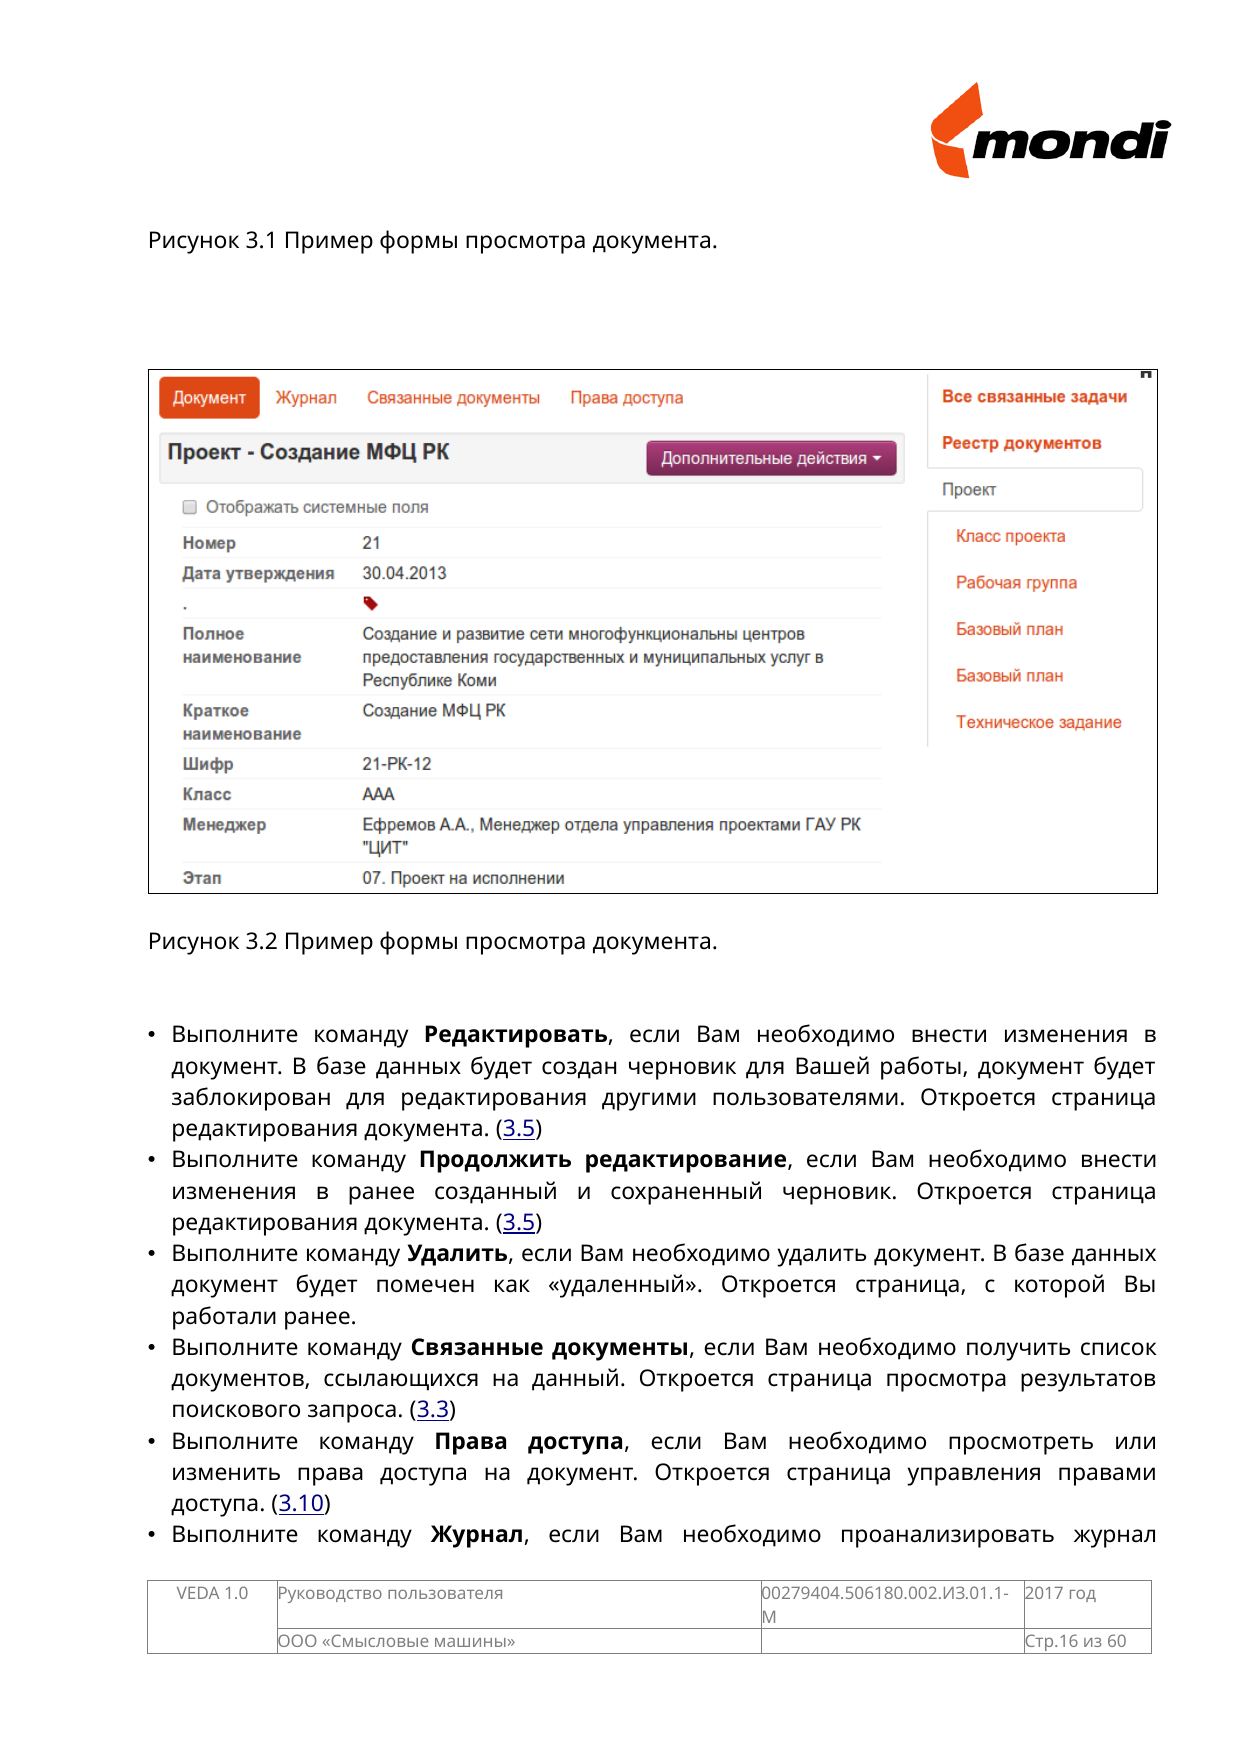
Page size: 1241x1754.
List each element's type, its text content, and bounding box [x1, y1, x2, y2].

text Рисунок 3.2 Пример формы просмотра документа. [148, 924, 1157, 956]
list Выполните команду Права доступа, если Вам необходимо просмотреть или изменить права доступа на документ. Откроется страница управления правами доступа. (3.10) [148, 1424, 1157, 1518]
list Выполните команду Журнал, если Вам необходимо проанализировать журнал [148, 1518, 1157, 1549]
list Выполните команду Редактировать, если Вам необходимо внести изменения в документ. В базе данных будет создан черновик для Вашей работы, документ будет заблокирован для редактирования другими пользователями. Откроется страница редактирования документа. (3.5) [148, 1018, 1157, 1143]
text Рисунок 3.1 Пример формы просмотра документа. [148, 224, 1157, 256]
list Выполните команду Связанные документы, если Вам необходимо получить список документов, ссылающихся на данный. Откроется страница просмотра результатов поискового запроса. (3.3) [148, 1331, 1157, 1424]
picture [150, 371, 1155, 891]
list Выполните команду Удалить, если Вам необходимо удалить документ. В базе данных документ будет помечен как «удаленный». Откроется страница, с которой Вы работали ранее. [148, 1237, 1157, 1331]
list Выполните команду Продолжить редактирование, если Вам необходимо внести изменения в ранее созданный и сохраненный черновик. Откроется страница редактирования документа. (3.5) [148, 1143, 1157, 1237]
picture [921, 76, 1181, 188]
